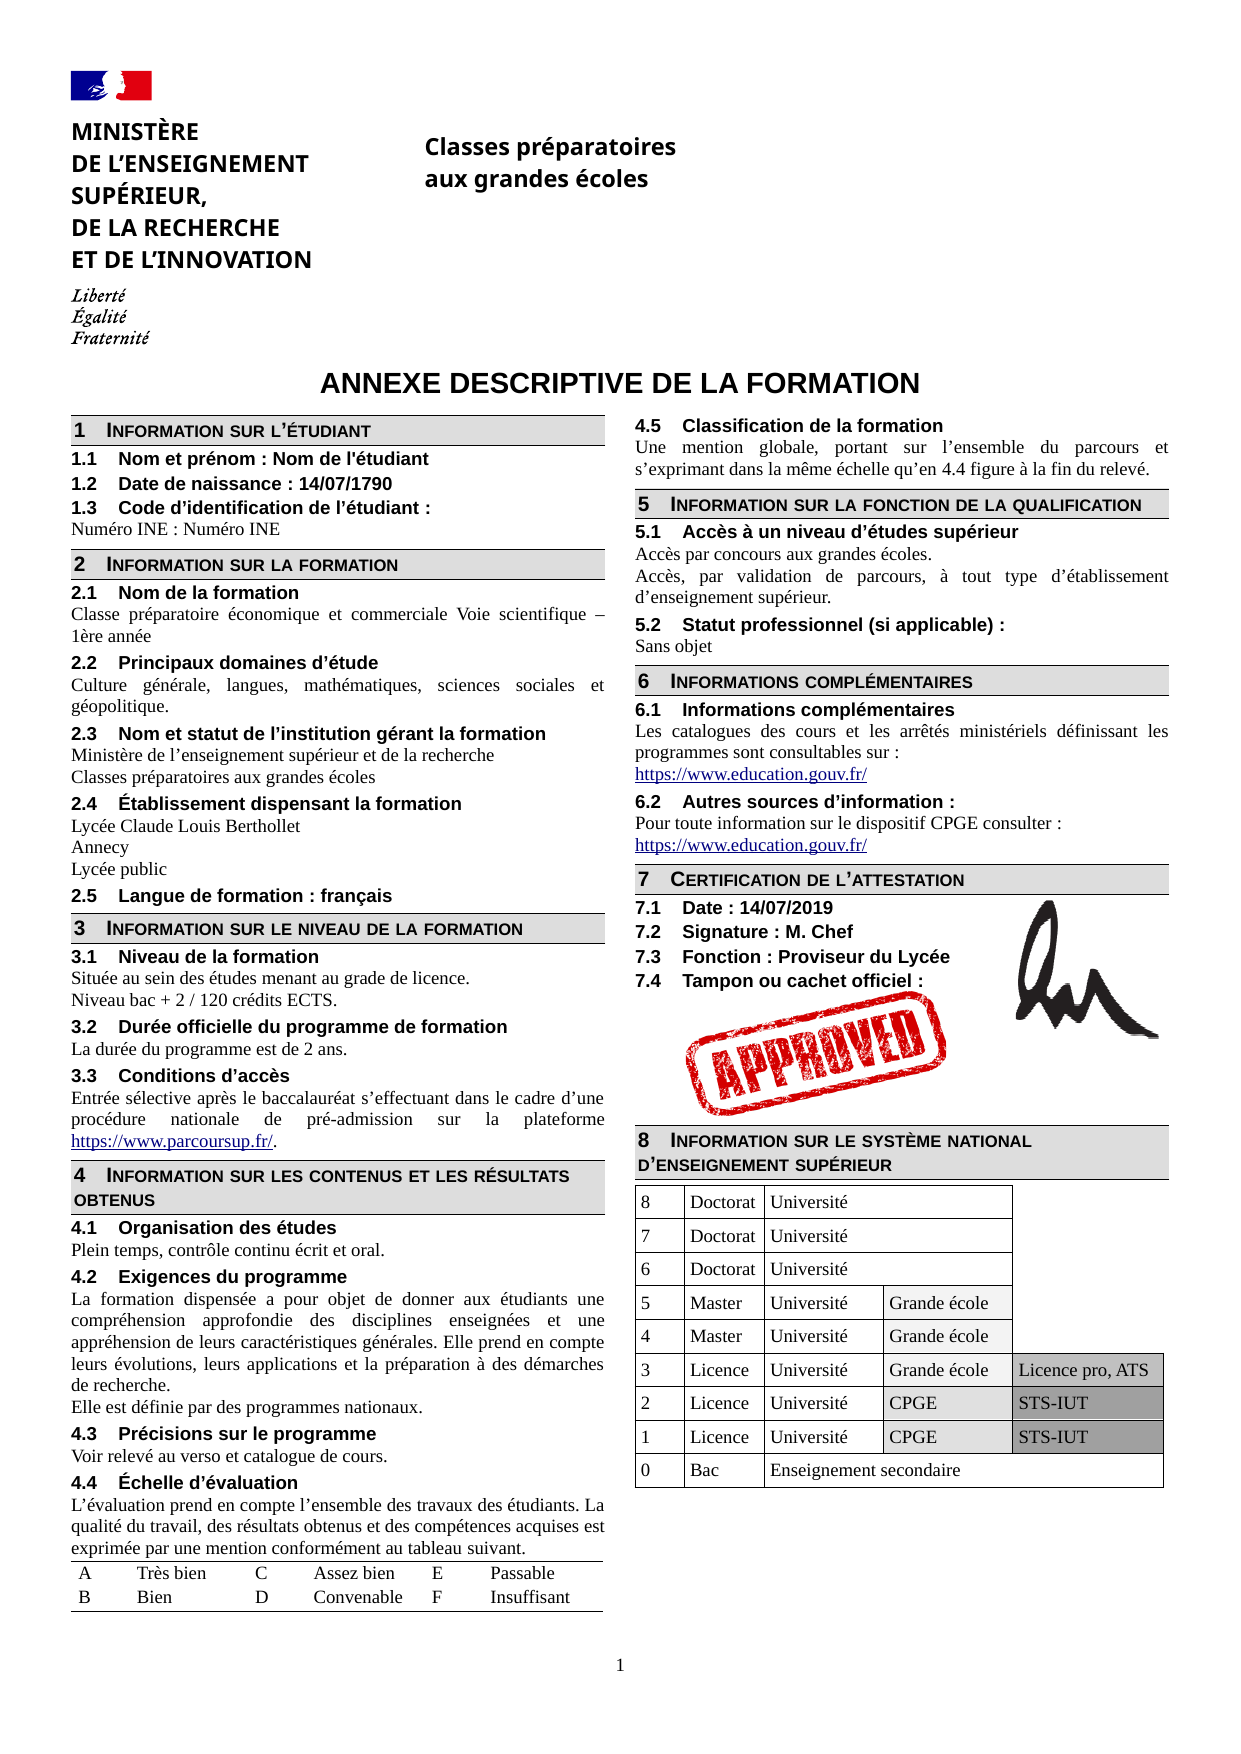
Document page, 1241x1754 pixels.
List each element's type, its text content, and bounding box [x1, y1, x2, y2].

text Classes préparatoires aux grandes écoles [71, 766, 605, 787]
text La durée du programme est de 2 ans. [71, 1038, 605, 1059]
subtitle Fonction : Proviseur du Lycée [635, 946, 1015, 967]
text Sans objet [635, 635, 1169, 657]
subtitle Information sur le niveau de la formation [71, 914, 605, 943]
table_cell [1013, 1218, 1163, 1252]
subtitle Informations complémentaires [635, 666, 1169, 695]
subtitle Niveau de la formation [71, 946, 605, 967]
table_cell Université [765, 1387, 883, 1419]
subtitle Autres sources d’information : [635, 790, 1169, 812]
table_cell Doctorat [685, 1219, 764, 1252]
table_header Classes préparatoires aux grandes écoles [424, 71, 1169, 355]
table_header Assez bien [306, 1562, 424, 1586]
subtitle Information sur la formation [71, 550, 605, 579]
subtitle Conditions d’accès [71, 1065, 605, 1087]
table_header 8 [636, 1186, 684, 1218]
subtitle Établissement dispensant la formation [71, 793, 605, 815]
subtitle Statut professionnel (si applicable) : [635, 613, 1169, 635]
title Annexe descriptive de la formation [71, 366, 1169, 400]
subtitle Échelle d’évaluation [71, 1472, 605, 1493]
text Ministère de l’enseignement supérieur et de la recherche [71, 744, 605, 766]
text Lycée Claude Louis Berthollet [71, 815, 605, 836]
text Accès par concours aux grandes écoles. [635, 543, 1169, 564]
table_header A [71, 1562, 129, 1586]
text https://www.education.gouv.fr/ [635, 763, 1169, 784]
table_header C [248, 1562, 306, 1586]
text L’évaluation prend en compte l’ensemble des travaux des étudiants. La qualité du travail, des résultats obtenus et des compétences acquises est exprimée par une mention conformément au tableau suivant. [71, 1493, 605, 1558]
table_cell Bien [129, 1586, 248, 1611]
table_cell CPGE [884, 1387, 1012, 1419]
subtitle Durée officielle du programme de formation [71, 1016, 605, 1038]
table_header Ministère de l’enseignement supérieur, de la recherche et de l’innovation [71, 71, 424, 355]
table_cell Licence [685, 1421, 764, 1453]
text Classe préparatoire économique et commerciale Voie scientifique – 1ère année [71, 603, 605, 646]
text https://www.education.gouv.fr/ [635, 833, 1169, 855]
subtitle Précisions sur le programme [71, 1423, 605, 1444]
table_cell 6 [636, 1253, 684, 1285]
subtitle Classification de la formation [635, 415, 1169, 436]
text Voir relevé au verso et catalogue de cours. [71, 1444, 605, 1466]
text Culture générale, langues, mathématiques, sciences sociales et géopolitique. [71, 674, 605, 717]
text Plein temps, contrôle continu écrit et oral. [71, 1239, 605, 1260]
subtitle Nom et statut de l’institution gérant la formation [71, 723, 605, 744]
subtitle Nom et prénom : Nom de l'étudiant [71, 448, 605, 469]
subtitle Organisation des études [71, 1217, 605, 1239]
table_cell Master [685, 1286, 764, 1319]
subtitle Date : 14/07/2019 [635, 897, 1169, 918]
table_cell Grande école [884, 1354, 1012, 1386]
text Pour toute information sur le dispositif CPGE consulter : [635, 812, 1169, 833]
picture [685, 991, 947, 1116]
table_header Doctorat [685, 1186, 764, 1218]
table_cell 0 [636, 1454, 684, 1487]
table_header [1013, 1185, 1163, 1218]
table_cell [1013, 1319, 1163, 1352]
text La formation dispensée a pour objet de donner aux étudiants une compréhension approfondie des disciplines enseignées et une appréhension de leurs caractéristiques générales. Elle prend en compte leurs évolutions, leurs applications et la préparation à des démarches de recherche. [71, 1288, 605, 1396]
text Lycée public [71, 858, 605, 879]
table_cell B [71, 1586, 129, 1611]
subtitle Information sur la fonction de la qualification [635, 490, 1169, 518]
table_header E [424, 1562, 483, 1586]
table_cell Université [765, 1421, 883, 1453]
table_cell 7 [636, 1219, 684, 1252]
table_cell CPGE [884, 1421, 1012, 1453]
subtitle Accès à un niveau d’études supérieur [635, 521, 1169, 543]
subtitle Information sur l’étudiant [71, 416, 605, 445]
subtitle Langue de formation : français [71, 885, 605, 907]
subtitle Certification de l’attestation [635, 865, 1169, 894]
table_cell Université [765, 1286, 883, 1319]
table_cell Université [765, 1219, 1012, 1252]
subtitle Date de naissance : 14/07/1790 [71, 472, 605, 494]
table_cell Université [765, 1320, 883, 1352]
subtitle Nom de la formation [71, 582, 605, 603]
table_cell 5 [636, 1286, 684, 1319]
table_cell 4 [636, 1320, 684, 1352]
text Elle est définie par des programmes nationaux. [71, 1396, 605, 1417]
subtitle Information sur les contenus et les résultats obtenus [71, 1161, 605, 1214]
table_cell Université [765, 1354, 883, 1386]
text Numéro INE : Numéro INE [71, 518, 605, 540]
table_cell Licence pro, ATS [1013, 1354, 1163, 1386]
subtitle Tampon ou cachet officiel : [635, 970, 1015, 992]
table_cell Master [685, 1320, 764, 1352]
text Niveau bac + 2 / 120 crédits ECTS. [71, 989, 605, 1010]
text Entrée sélective après le baccalauréat s’effectuant dans le cadre d’une procédure nationale de pré-admission sur la plateforme https://www.parcoursup.fr/. [71, 1087, 605, 1151]
table_header Passable [483, 1562, 602, 1586]
table_cell Grande école [884, 1286, 1012, 1319]
subtitle Exigences du programme [71, 1266, 605, 1288]
table_cell Licence [685, 1354, 764, 1386]
table_cell [1013, 1252, 1163, 1285]
table_header Université [765, 1186, 1012, 1218]
text Située au sein des études menant au grade de licence. [71, 967, 605, 989]
table_header Très bien [129, 1562, 248, 1586]
table_cell STS-IUT [1013, 1387, 1163, 1419]
subtitle Principaux domaines d’étude [71, 652, 605, 674]
text Les catalogues des cours et les arrêtés ministériels définissant les programmes sont consultables sur : [635, 720, 1169, 763]
table_cell 3 [636, 1354, 684, 1386]
table_cell Convenable [306, 1586, 424, 1611]
text Annecy [71, 836, 605, 858]
table_cell [1013, 1285, 1163, 1319]
text Accès, par validation de parcours, à tout type d’établissement d’enseignement supérieur. [635, 564, 1169, 608]
picture [1015, 900, 1159, 1039]
table_cell Enseignement secondaire [765, 1454, 1163, 1487]
text Une mention globale, portant sur l’ensemble du parcours et s’exprimant dans la même échelle qu’en 4.4 figure à la fin du relevé. [635, 436, 1169, 479]
subtitle Signature : M. Chef [635, 921, 1015, 943]
table_cell Doctorat [685, 1253, 764, 1285]
table_cell F [424, 1586, 483, 1611]
subtitle Code d’identification de l’étudiant : [71, 497, 605, 518]
table_cell 1 [636, 1421, 684, 1453]
table_cell Bac [685, 1454, 764, 1487]
subtitle Informations complémentaires [635, 698, 1169, 720]
table_cell Université [765, 1253, 1012, 1285]
subtitle Information sur le système national d’enseignement supérieur [635, 1126, 1169, 1179]
table_cell D [248, 1586, 306, 1611]
table_cell Insuffisant [483, 1586, 602, 1611]
table_cell Licence [685, 1387, 764, 1419]
table_cell STS-IUT [1013, 1421, 1163, 1453]
table_cell Grande école [884, 1320, 1012, 1352]
table_cell 2 [636, 1387, 684, 1419]
